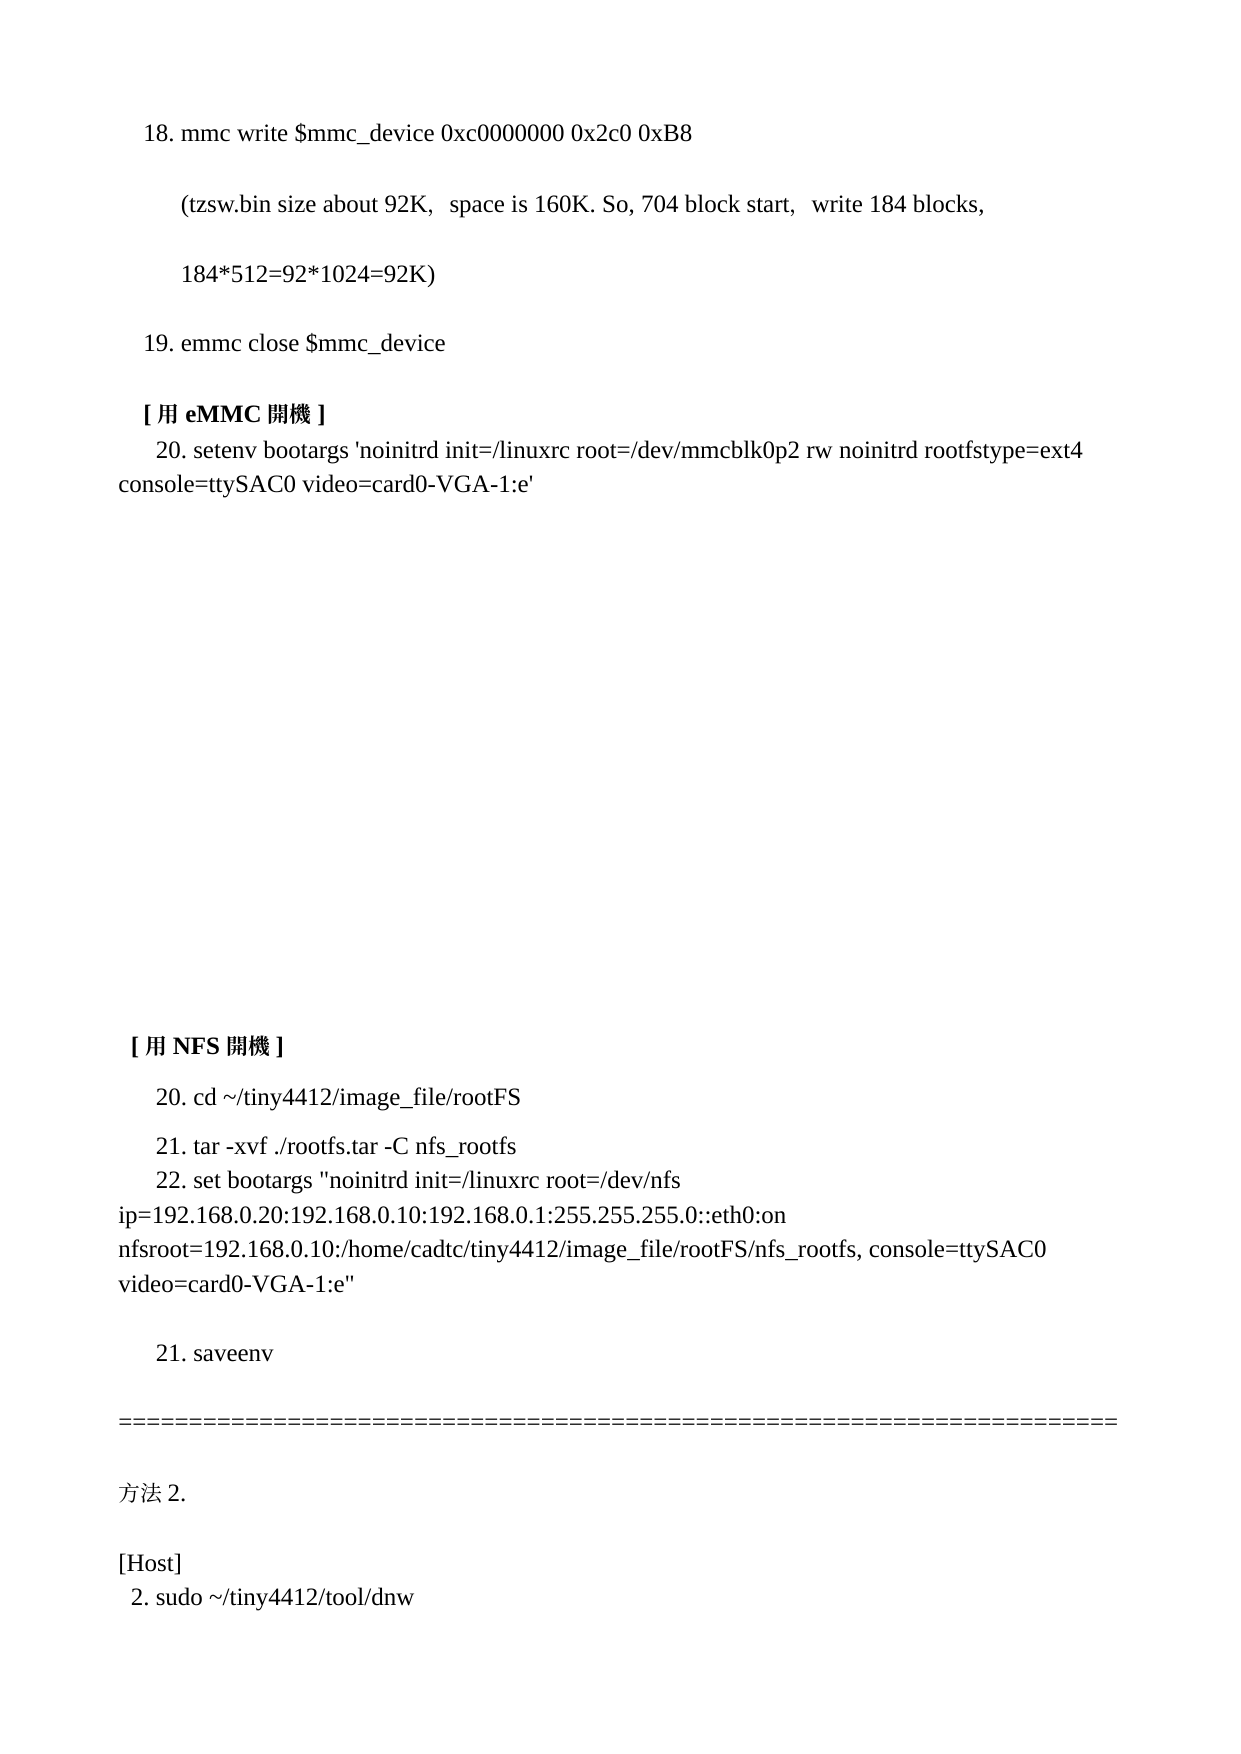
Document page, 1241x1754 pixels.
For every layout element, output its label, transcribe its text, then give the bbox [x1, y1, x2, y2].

text 18. mmc write $mmc_device 0xc0000000 0x2c0 0xB8 (tzsw.bin size about 92K，space is 160K. So, 704 block start，write 184 blocks, 184*512=92*1024=92K) 19. emmc close $mmc_device [ 用 eMMC 開機 ] 20. setenv bootargs 'noinitrd init=/linuxrc root=/dev/mmcblk0p2 rw noinitrd rootfstype=ext4 console=ttySAC0 video=card0-VGA-1:e' [118, 118, 1122, 533]
text [ 用 NFS 開機 ] [118, 994, 1122, 1061]
text 21. tar -xvf ./rootfs.tar -C nfs_rootfs 22. set bootargs "noinitrd init=/linuxrc root=/dev/nfs ip=192.168.0.20:192.168.0.10:192.168.0.1:255.255.255.0::eth0:on nfsroot=192.168.0.10:/home/cadtc/tiny4412/image_file/rootFS/nfs_rootfs, console=ttySAC0 video=card0-VGA-1:e" 21. saveenv ======================================================================= 方法 2. [Host] 2. sudo ~/tiny4412/tool/dnw [118, 1131, 1122, 1611]
text 20. cd ~/tiny4412/image_file/rootFS [118, 1082, 1122, 1111]
